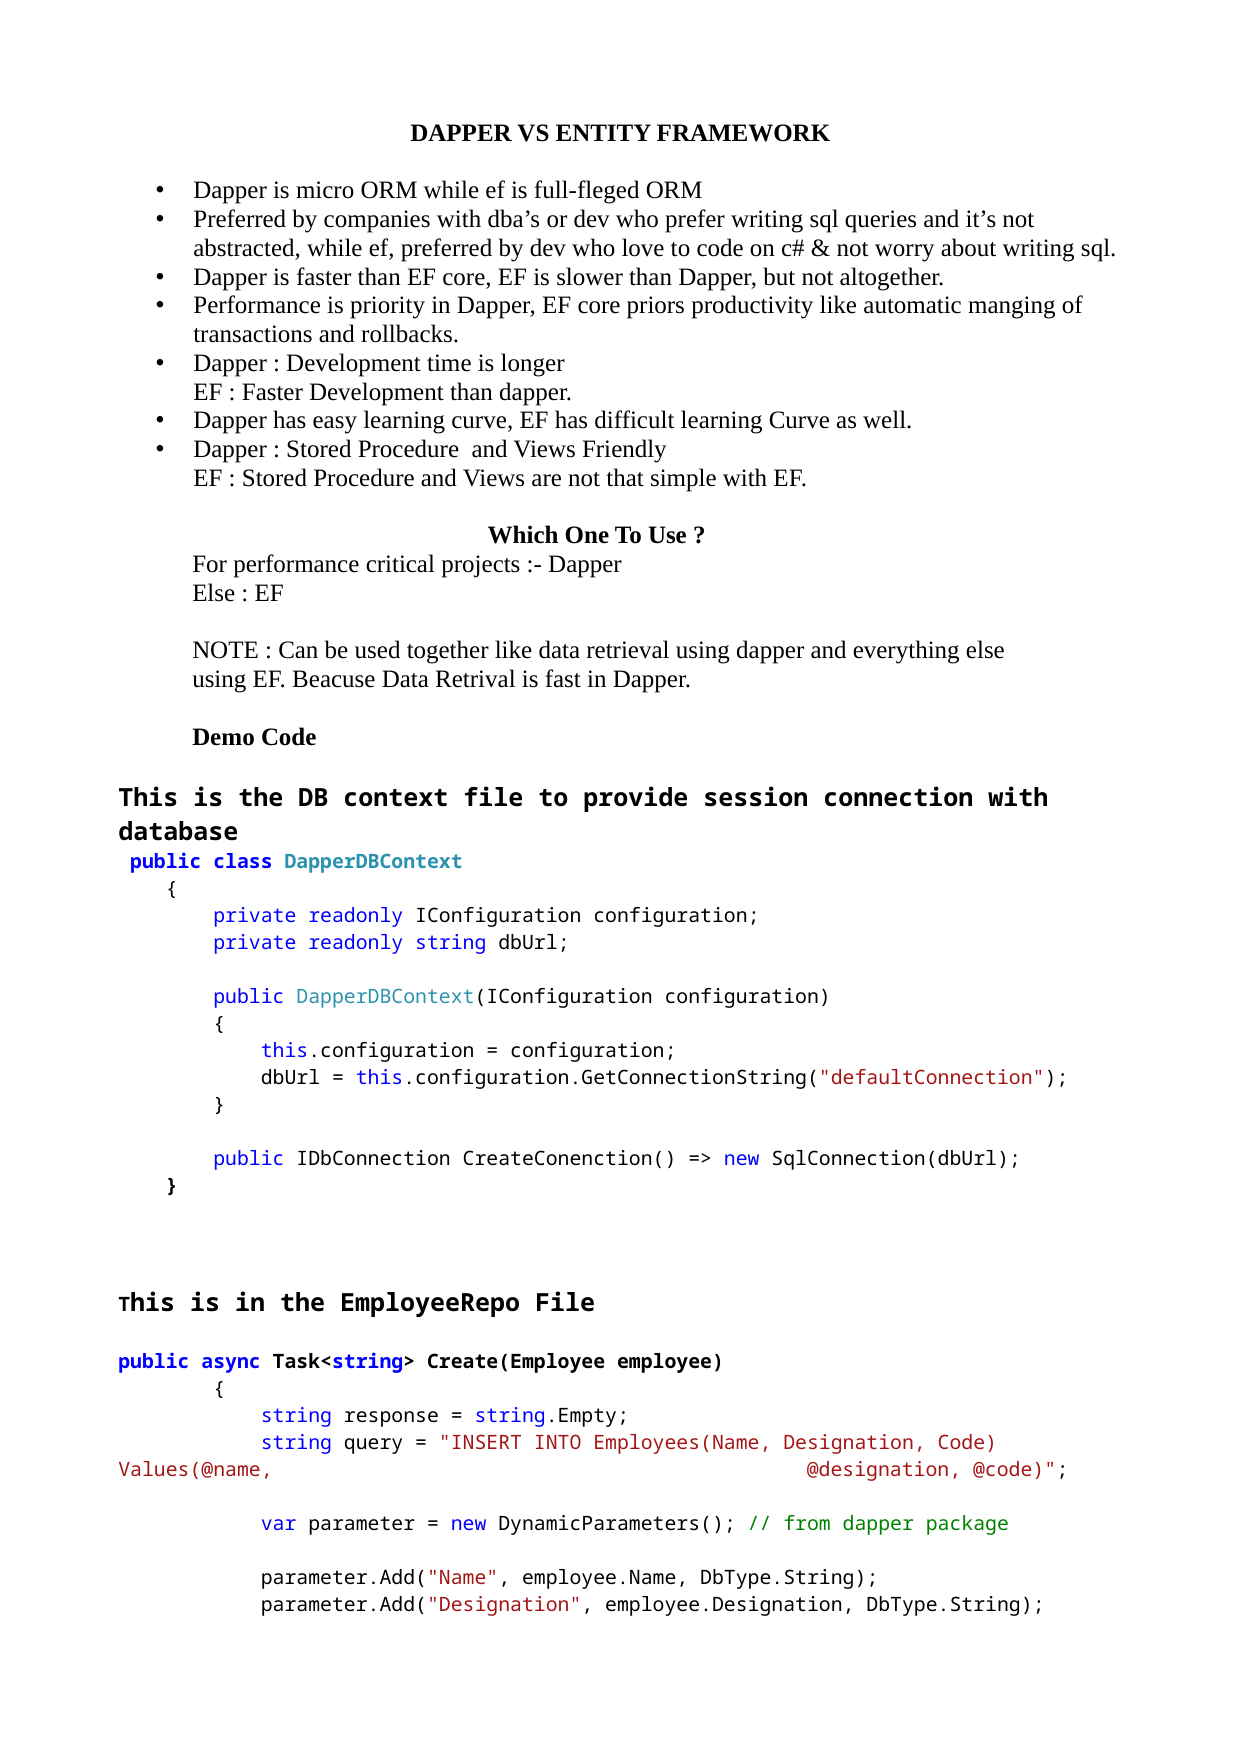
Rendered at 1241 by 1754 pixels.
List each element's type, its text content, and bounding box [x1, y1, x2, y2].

text Else : EF [118, 578, 1122, 607]
list Dapper : Development time is longer [156, 348, 1122, 377]
text parameter.Add("Designation", employee.Designation, DbType.String); [118, 1590, 1122, 1617]
list Preferred by companies with dba’s or dev who prefer writing sql queries and it’s not abstracted, while ef, preferred by dev who love to code on c# & not worry about writing sql. [156, 204, 1122, 262]
list Dapper is faster than EF core, EF is slower than Dapper, but not altogether. [156, 262, 1122, 291]
text public DapperDBContext(IConfiguration configuration) [118, 982, 1122, 1009]
text var parameter = new DynamicParameters(); // from dapper package [118, 1509, 1122, 1536]
text { [118, 874, 1122, 901]
list EF : Faster Development than dapper. [156, 377, 1122, 406]
list Dapper is micro ORM while ef is full-fleged ORM [156, 176, 1122, 204]
text Demo Code [118, 722, 1122, 751]
list Dapper has easy learning curve, EF has difficult learning Curve as well. [156, 406, 1122, 434]
text public IDbConnection CreateConenction() => new SqlConnection(dbUrl); [118, 1144, 1122, 1171]
text public async Task<string> Create(Employee employee) [118, 1347, 1122, 1374]
text private readonly string dbUrl; [118, 928, 1122, 955]
text private readonly IConfiguration configuration; [118, 901, 1122, 928]
text string response = string.Empty; [118, 1401, 1122, 1428]
text dbUrl = this.configuration.GetConnectionString("defaultConnection"); [118, 1063, 1122, 1090]
text public class DapperDBContext [118, 847, 1122, 874]
list Performance is priority in Dapper, EF core priors productivity like automatic manging of transactions and rollbacks. [156, 291, 1122, 348]
text this.configuration = configuration; [118, 1036, 1122, 1063]
text This is in the EmployeeRepo File [118, 1284, 1122, 1318]
text NOTE : Can be used together like data retrieval using dapper and everything else using EF. Beacuse Data Retrival is fast in Dapper. [118, 636, 1122, 693]
text } [118, 1171, 1122, 1198]
text parameter.Add("Name", employee.Name, DbType.String); [118, 1563, 1122, 1590]
text For performance critical projects :- Dapper [118, 549, 1122, 578]
text } [118, 1090, 1122, 1117]
text { [118, 1374, 1122, 1401]
text string query = "INSERT INTO Employees(Name, Designation, Code) Values(@name, @designation, @code)"; [118, 1428, 1122, 1482]
text This is the DB context file to provide session connection with database [118, 779, 1122, 847]
list EF : Stored Procedure and Views are not that simple with EF. [156, 463, 1122, 492]
text DAPPER VS ENTITY FRAMEWORK [118, 118, 1122, 147]
list Dapper : Stored Procedure and Views Friendly [156, 434, 1122, 463]
text Which One To Use ? [118, 521, 1122, 549]
text { [118, 1009, 1122, 1036]
